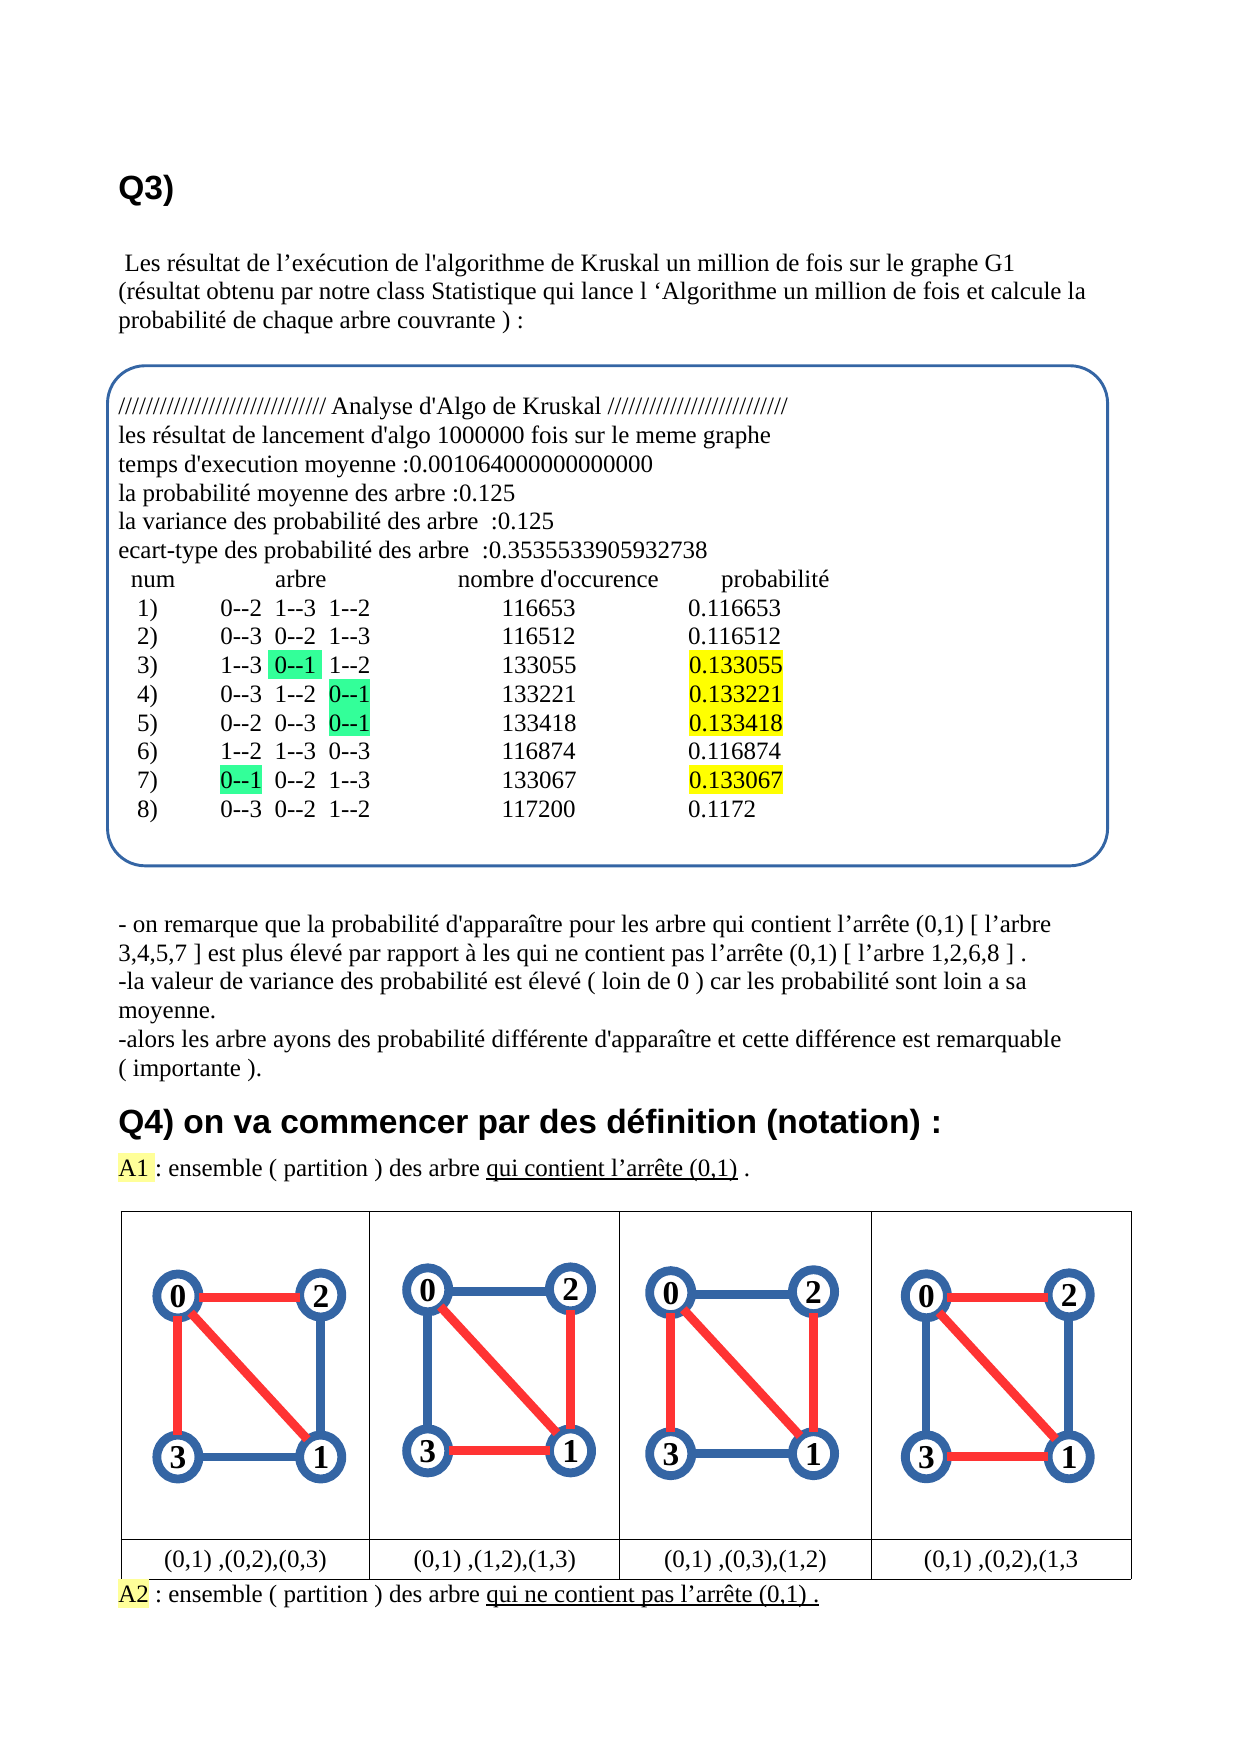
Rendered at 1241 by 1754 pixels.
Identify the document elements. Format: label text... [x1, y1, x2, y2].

text (résultat obtenu par notre class Statistique qui lance l ‘Algorithme un million de fois et calcule la probabilité de chaque arbre couvrante ) : [118, 276, 1122, 334]
table_header [872, 1212, 1131, 1539]
text temps d'execution moyenne :0.001064000000000000 [118, 449, 1106, 478]
text 6) 1--2 1--3 0--3 116874 0.116874 [118, 736, 1106, 765]
table_header [122, 1212, 369, 1539]
text -la valeur de variance des probabilité est élevé ( loin de 0 ) car les probabilité sont loin a sa moyenne. [118, 966, 1122, 1024]
table_cell (0,1) ,(0,3),(1,2) [620, 1540, 871, 1579]
text 1) 0--2 1--3 1--2 116653 0.116653 [118, 593, 1106, 621]
text les résultat de lancement d'algo 1000000 fois sur le meme graphe [118, 420, 1106, 449]
text 8) 0--3 0--2 1--2 117200 0.1172 [118, 794, 1106, 823]
text la probabilité moyenne des arbre :0.125 [118, 478, 1106, 506]
text - on remarque que la probabilité d'apparaître pour les arbre qui contient l’arrête (0,1) [ l’arbre 3,4,5,7 ] est plus élevé par rapport à les qui ne contient pas l’arrête (0,1) [ l’arbre 1,2,6,8 ] . [118, 909, 1122, 966]
text la variance des probabilité des arbre :0.125 [118, 506, 1106, 535]
subtitle Q4) on va commencer par des définition (notation) : [118, 1102, 1122, 1141]
text 7) 0--1 0--2 1--3 133067 0.133067 [118, 765, 1106, 794]
table_header [370, 1212, 619, 1539]
subtitle Q3) [118, 168, 1122, 206]
text ecart-type des probabilité des arbre :0.3535533905932738 [118, 535, 1106, 564]
text Les résultat de l’exécution de l'algorithme de Kruskal un million de fois sur le graphe G1 [118, 248, 1122, 276]
text 2) 0--3 0--2 1--3 116512 0.116512 [118, 621, 1106, 650]
text A1 : ensemble ( partition ) des arbre qui contient l’arrête (0,1) . [118, 1153, 1122, 1182]
table_header [620, 1212, 871, 1539]
text A2 : ensemble ( partition ) des arbre qui ne contient pas l’arrête (0,1) . [118, 1579, 1122, 1608]
text -alors les arbre ayons des probabilité différente d'apparaître et cette différence est remarquable ( importante ). [118, 1024, 1122, 1081]
table_cell (0,1) ,(0,2),(1,3 [872, 1540, 1131, 1579]
text 5) 0--2 0--3 0--1 133418 0.133418 [118, 708, 1106, 736]
text ////////////////////////////// Analyse d'Algo de Kruskal ////////////////////////// [118, 391, 1106, 420]
text 3) 1--3 0--1 1--2 133055 0.133055 [118, 650, 1106, 679]
text 4) 0--3 1--2 0--1 133221 0.133221 [118, 679, 1106, 708]
text num arbre nombre d'occurence probabilité [118, 564, 1106, 593]
table_cell (0,1) ,(1,2),(1,3) [370, 1540, 619, 1579]
table_cell (0,1) ,(0,2),(0,3) [122, 1540, 369, 1579]
